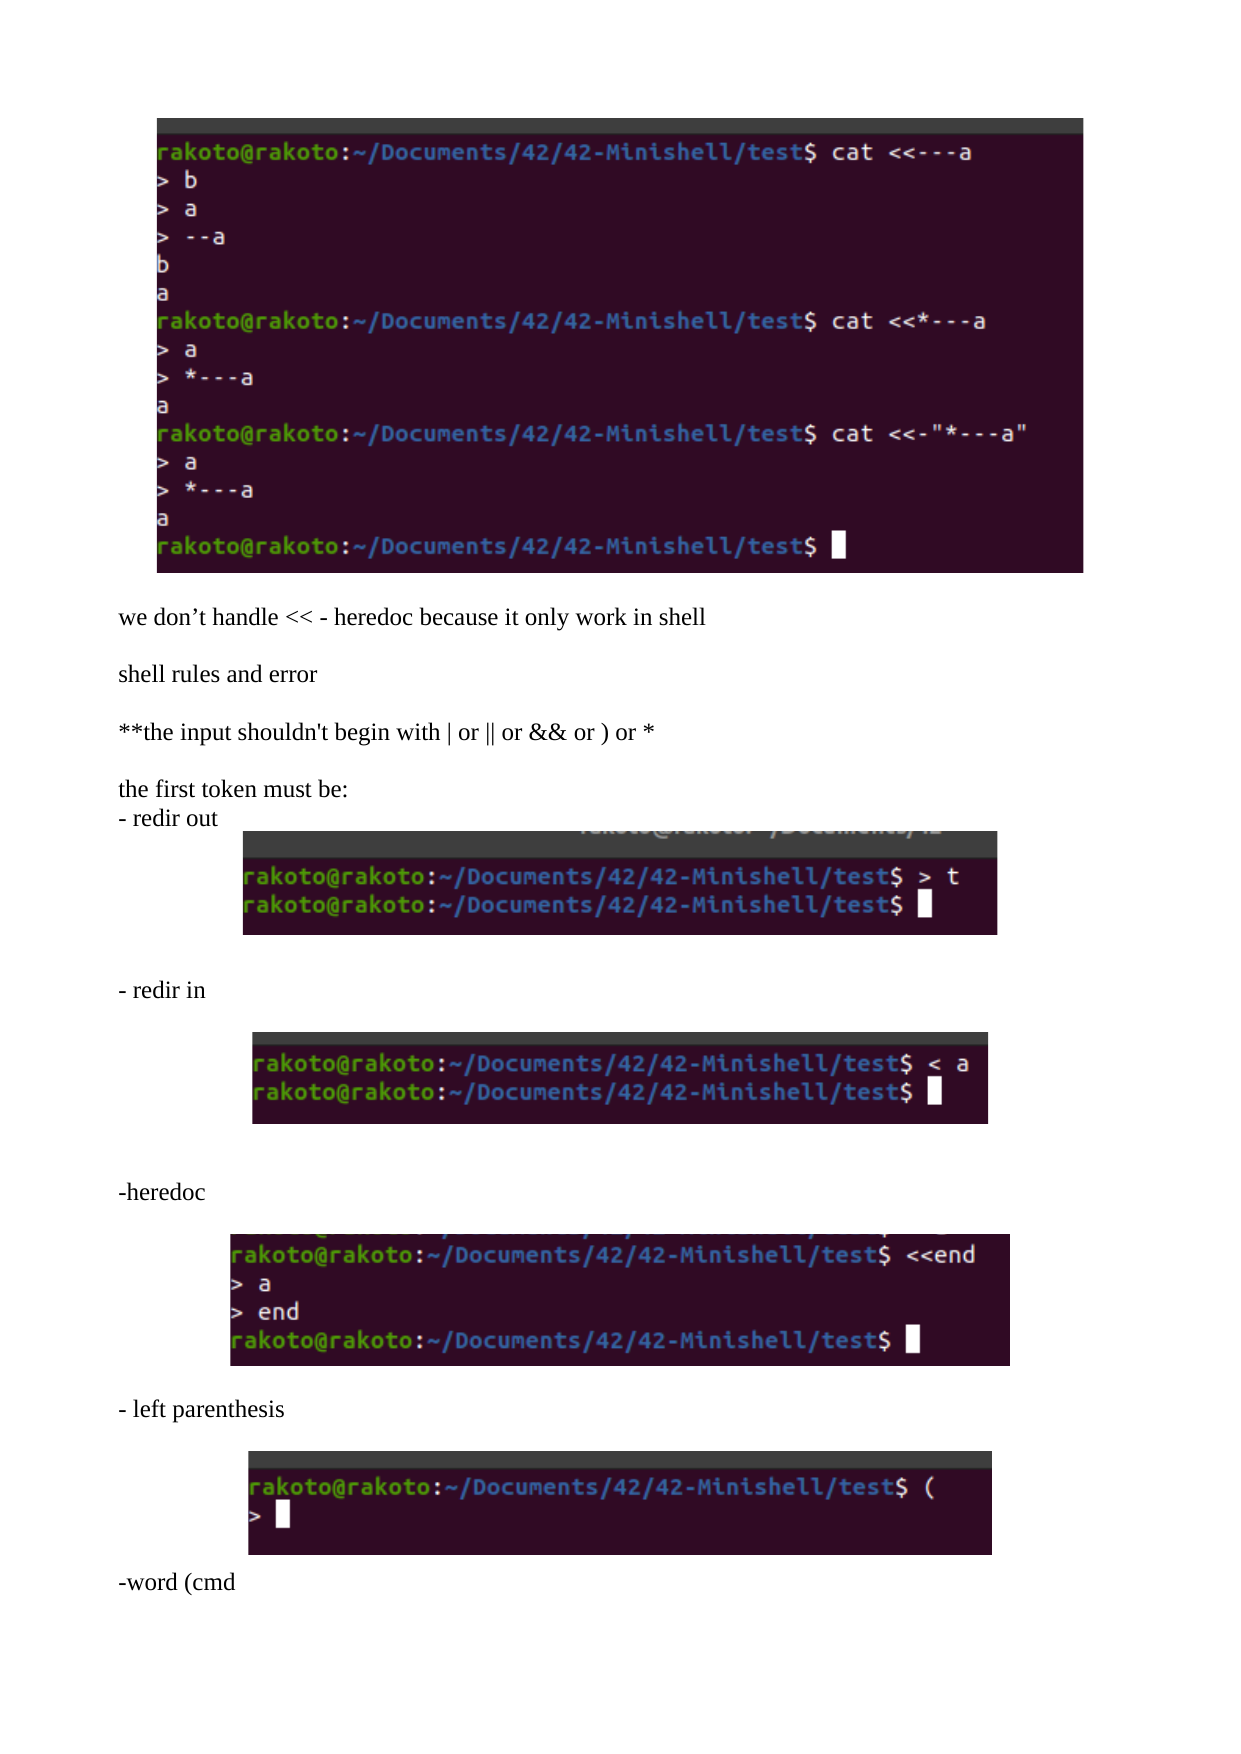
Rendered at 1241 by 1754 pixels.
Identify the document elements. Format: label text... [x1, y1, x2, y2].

text - redir in [118, 975, 1122, 1004]
picture [230, 1234, 1010, 1366]
picture [242, 831, 998, 935]
text shell rules and error [118, 659, 1122, 688]
text **the input shouldn't begin with | or || or && or ) or * [118, 717, 1122, 745]
text the first token must be: [118, 774, 1122, 803]
text -heredoc [118, 1177, 1122, 1205]
text -word (cmd [118, 1567, 1122, 1595]
text - left parenthesis [118, 1394, 1122, 1423]
text we don’t handle << - heredoc because it only work in shell [118, 602, 1122, 630]
picture [156, 118, 1084, 573]
text - redir out [118, 803, 1122, 832]
picture [248, 1451, 992, 1555]
picture [252, 1032, 989, 1124]
